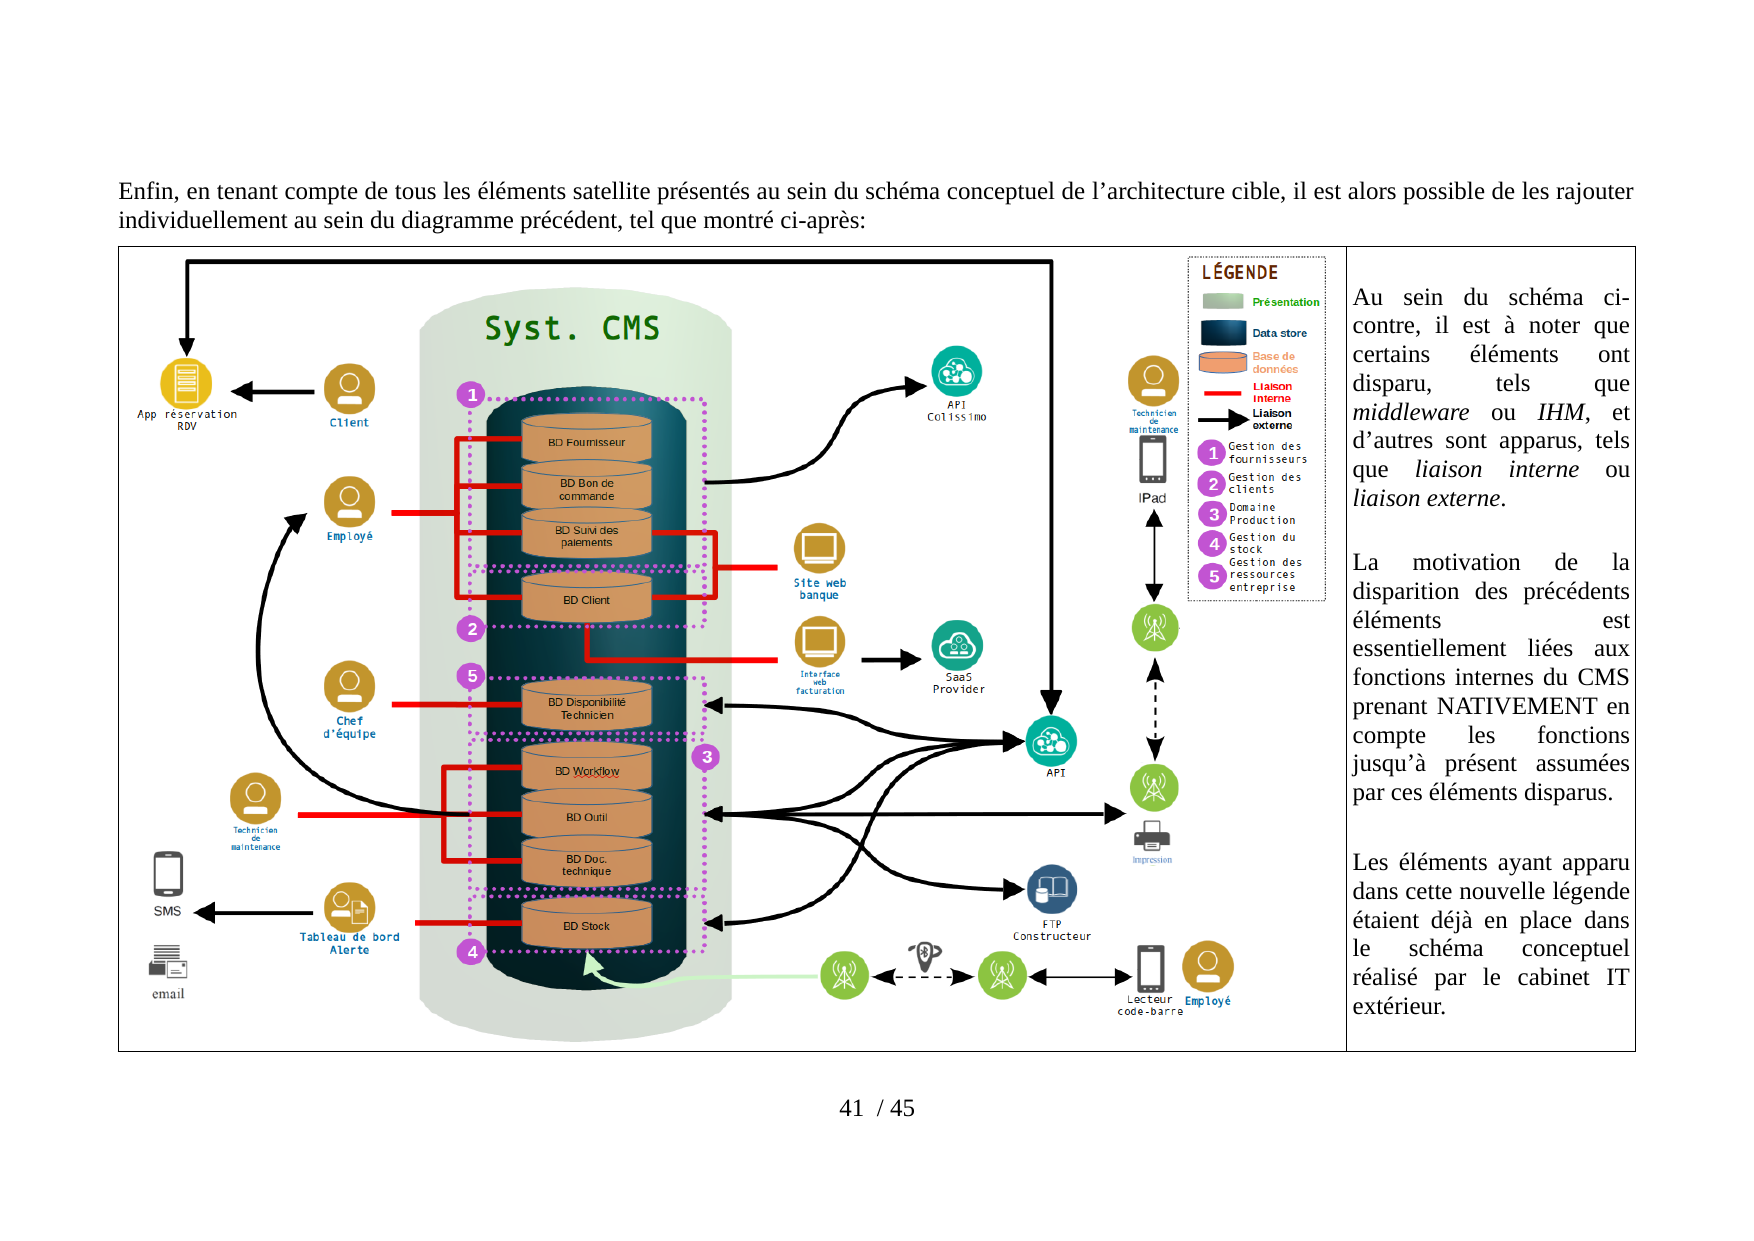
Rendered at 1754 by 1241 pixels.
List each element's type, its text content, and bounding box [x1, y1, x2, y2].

table_header [119, 247, 1346, 1051]
picture [136, 252, 1329, 1045]
text Enfin, en tenant compte de tous les éléments satellite présentés au sein du schéma conceptuel de l’architecture cible, il est alors possible de les rajouter individuellement au sein du diagramme précédent, tel que montré ci-après: [118, 176, 1636, 234]
table_header Au sein du schéma ci-contre, il est à noter que certains éléments ont disparu, tels que middleware ou IHM, et d’autres sont apparus, tels que liaison interne ou liaison externe. La motivation de la disparition des précédents éléments est essentiellement liées aux fonctions internes du CMS prenant NATIVEMENT en compte les fonctions jusqu’à présent assumées par ces éléments disparus. Les éléments ayant apparu dans cette nouvelle légende étaient déjà en place dans le schéma conceptuel réalisé par le cabinet IT extérieur. [1347, 247, 1635, 1051]
